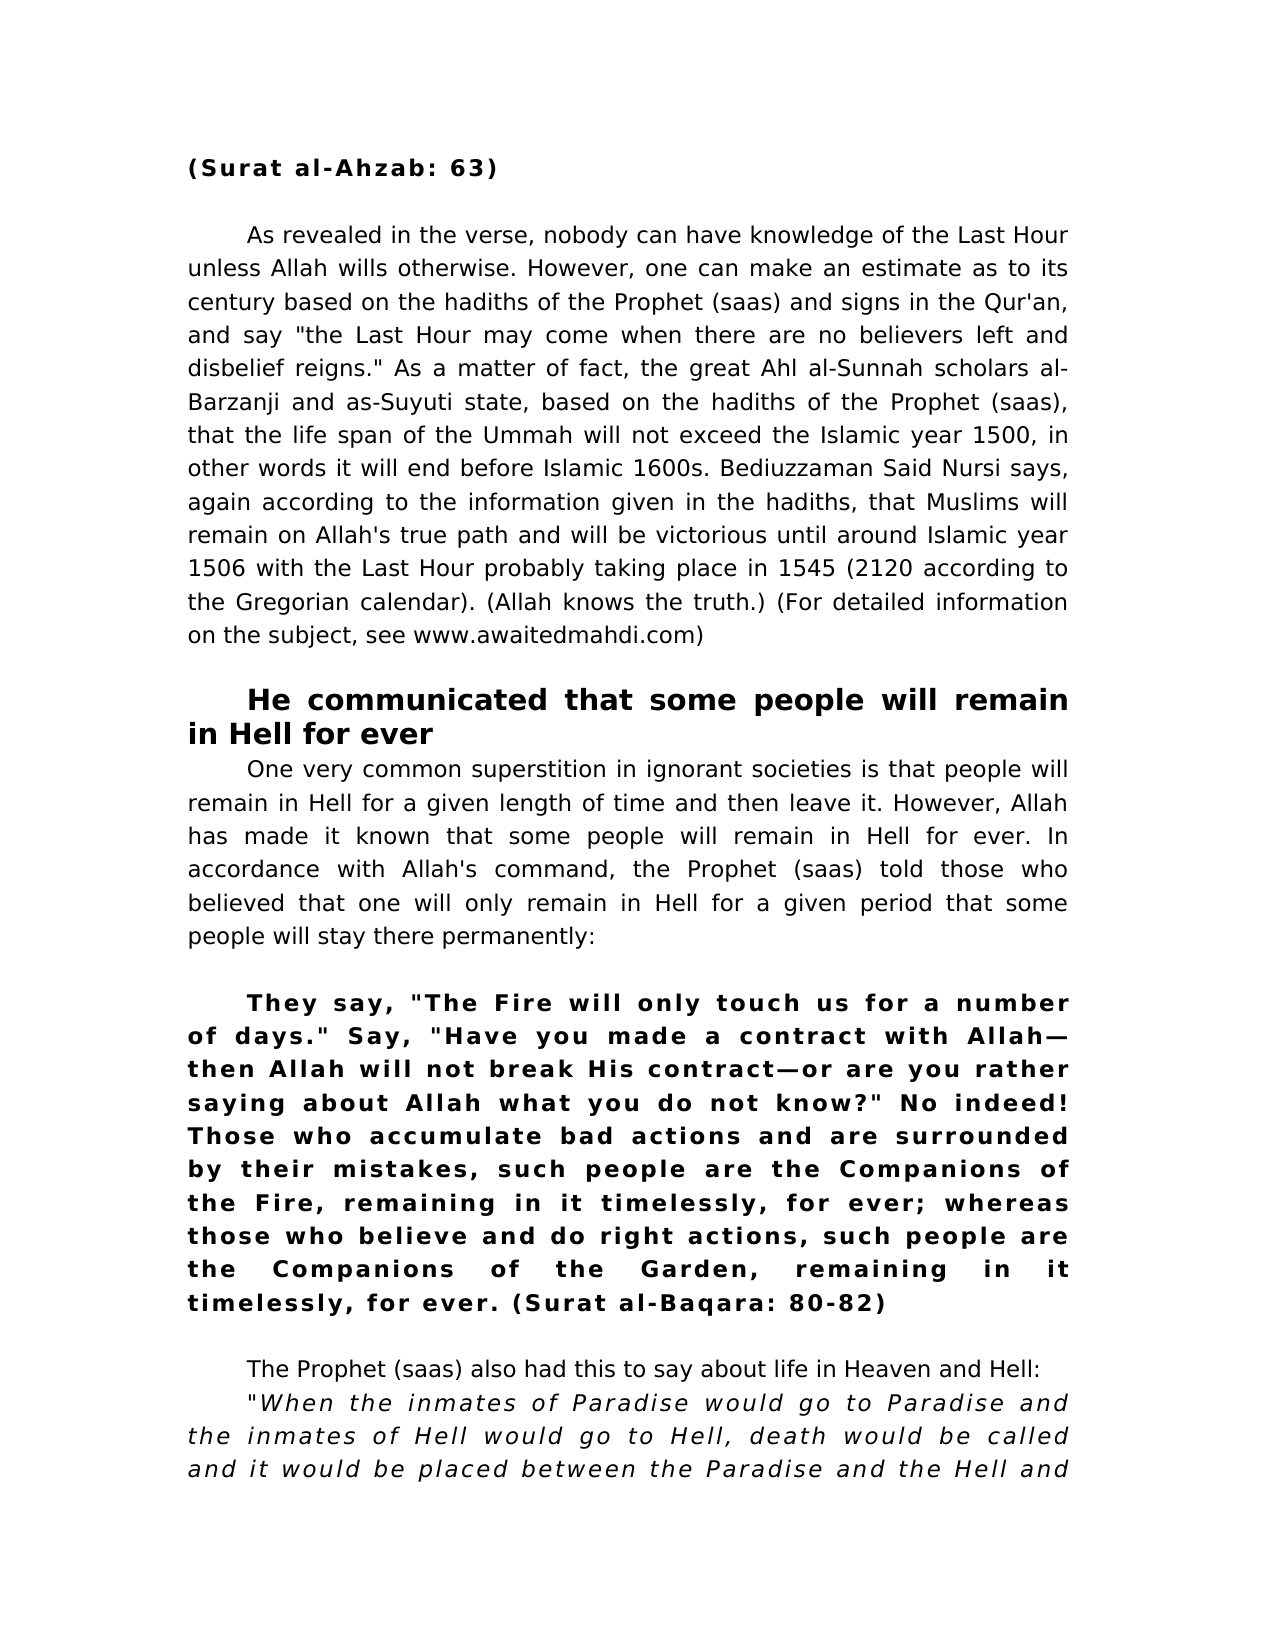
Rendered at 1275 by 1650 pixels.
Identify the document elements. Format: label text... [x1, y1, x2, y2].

text As revealed in the verse, nobody can have knowledge of the Last Hour unless Allah wills otherwise. However, one can make an estimate as to its century based on the hadiths of the Prophet (saas) and signs in the Qur'an, and say "the Last Hour may come when there are no believers left and disbelief reigns." As a matter of fact, the great Ahl al-Sunnah scholars al-Barzanji and as-Suyuti state, based on the hadiths of the Prophet (saas), that the life span of the Ummah will not exceed the Islamic year 1500, in other words it will end before Islamic 1600s. Bediuzzaman Said Nursi says, again according to the information given in the hadiths, that Muslims will remain on Allah's true path and will be victorious until around Islamic year 1506 with the Last Hour probably taking place in 1545 (2120 according to the Gregorian calendar). (Allah knows the truth.) (For detailed information on the subject, see www.awaitedmahdi.com) [187, 217, 1070, 650]
text They say, "The Fire will only touch us for a number of days." Say, "Have you made a contract with Allah—then Allah will not break His contract—or are you rather saying about Allah what you do not know?" No indeed! Those who accumulate bad actions and are surrounded by their mistakes, such people are the Companions of the Fire, remaining in it timelessly, for ever; whereas those who believe and do right actions, such people are the Companions of the Garden, remaining in it timelessly, for ever. (Surat al-Baqara: 80-82) [187, 984, 1070, 1318]
text One very common superstition in ignorant societies is that people will remain in Hell for a given length of time and then leave it. However, Allah has made it known that some people will remain in Hell for ever. In accordance with Allah's command, the Prophet (saas) told those who believed that one will only remain in Hell for a given period that some people will stay there permanently: [187, 751, 1070, 951]
text "When the inmates of Paradise would go to Paradise and the inmates of Hell would go to Hell, death would be called and it would be placed between the Paradise and the Hell and [187, 1384, 1070, 1484]
text He communicated that some people will remain in Hell for ever [187, 683, 1070, 751]
text The Prophet (saas) also had this to say about life in Heaven and Hell: [187, 1351, 1070, 1384]
text (Surat al-Ahzab: 63) [187, 150, 1070, 183]
